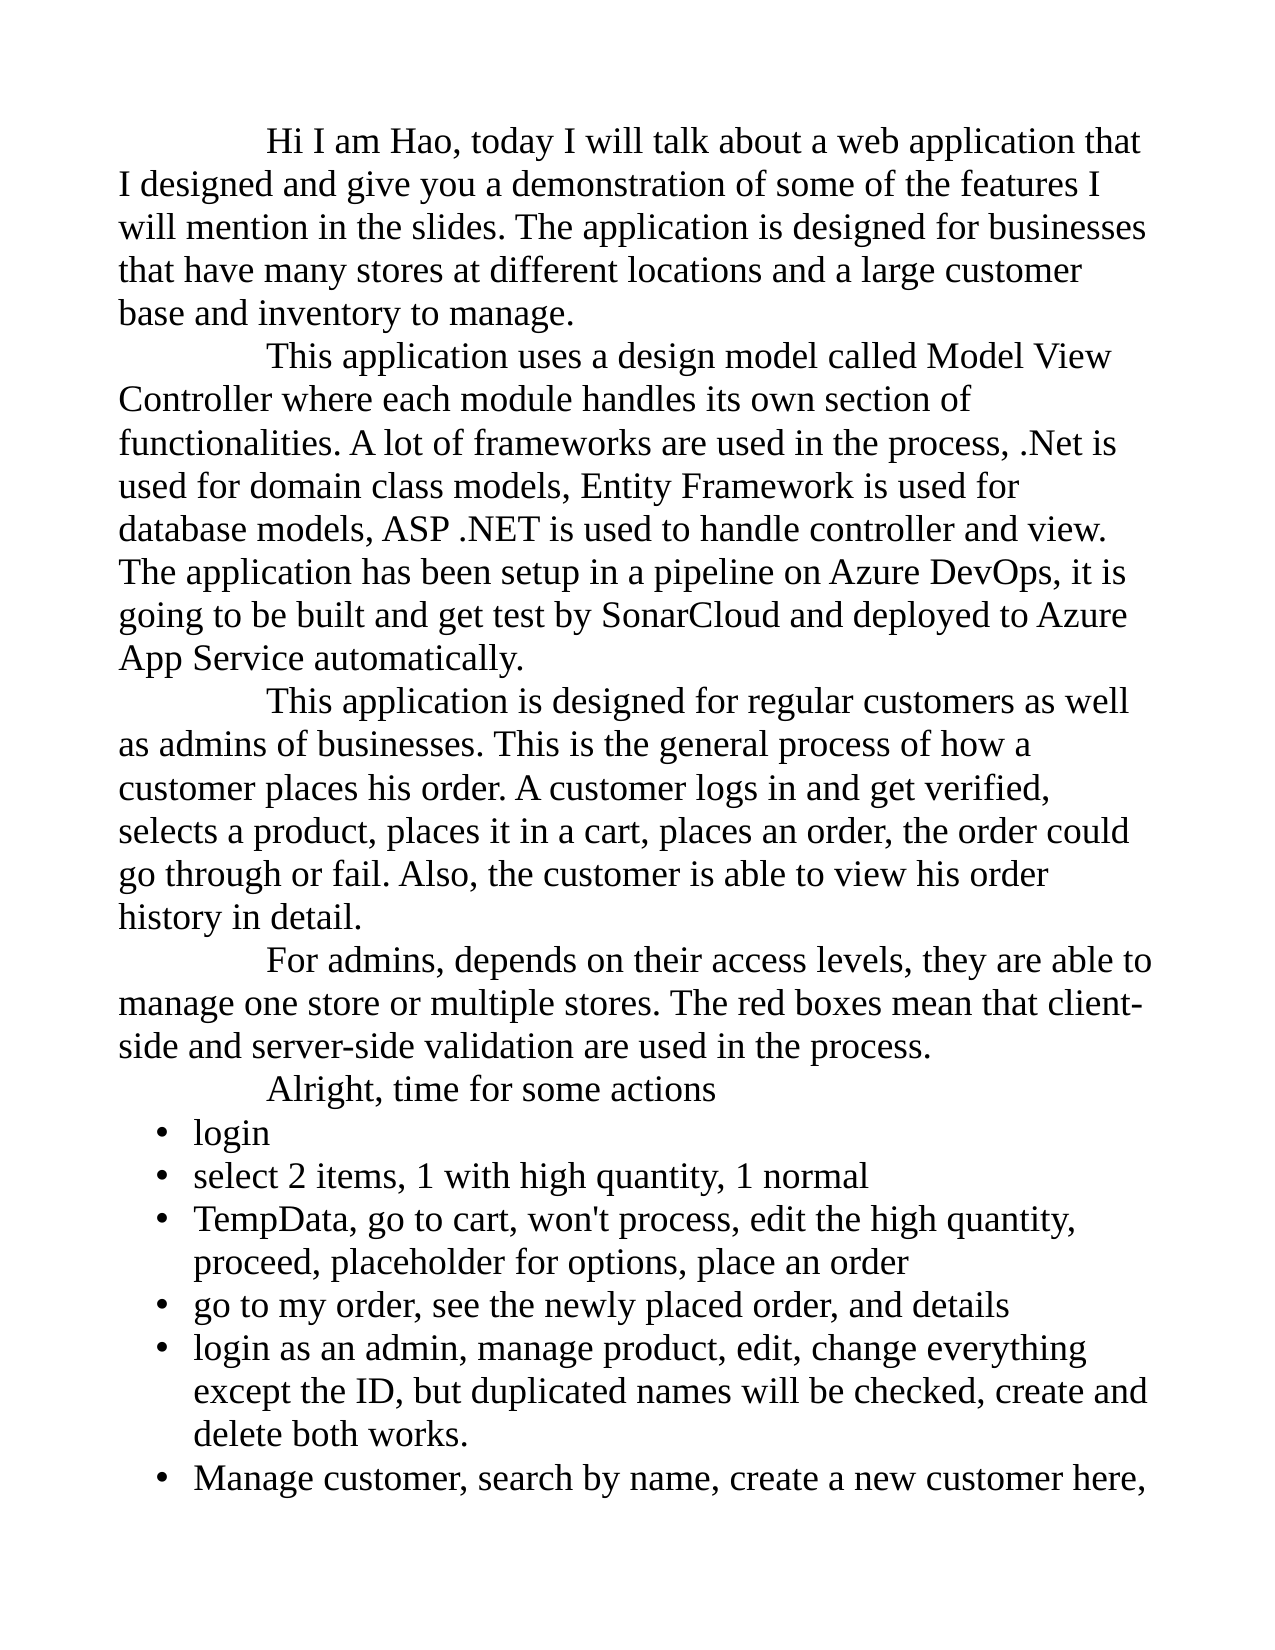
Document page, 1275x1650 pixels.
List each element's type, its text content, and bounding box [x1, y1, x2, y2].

list login [156, 1110, 1157, 1153]
list select 2 items, 1 with high quantity, 1 normal [156, 1153, 1157, 1196]
list login as an admin, manage product, edit, change everything except the ID, but duplicated names will be checked, create and delete both works. [156, 1326, 1157, 1455]
text This application uses a design model called Model View Controller where each module handles its own section of functionalities. A lot of frameworks are used in the process, .Net is used for domain class models, Entity Framework is used for database models, ASP .NET is used to handle controller and view. The application has been setup in a pipeline on Azure DevOps, it is going to be built and get test by SonarCloud and deployed to Azure App Service automatically. [118, 334, 1157, 679]
list TempData, go to cart, won't process, edit the high quantity, proceed, placeholder for options, place an order [156, 1196, 1157, 1282]
text Alright, time for some actions [118, 1067, 1157, 1110]
list Manage customer, search by name, create a new customer here, [156, 1455, 1157, 1498]
list go to my order, see the newly placed order, and details [156, 1282, 1157, 1326]
text For admins, depends on their access levels, they are able to manage one store or multiple stores. The red boxes mean that client-side and server-side validation are used in the process. [118, 937, 1157, 1067]
text This application is designed for regular customers as well as admins of businesses. This is the general process of how a customer places his order. A customer logs in and get verified, selects a product, places it in a cart, places an order, the order could go through or fail. Also, the customer is able to view his order history in detail. [118, 679, 1157, 937]
text Hi I am Hao, today I will talk about a web application that I designed and give you a demonstration of some of the features I will mention in the slides. The application is designed for businesses that have many stores at different locations and a large customer base and inventory to manage. [118, 118, 1157, 334]
